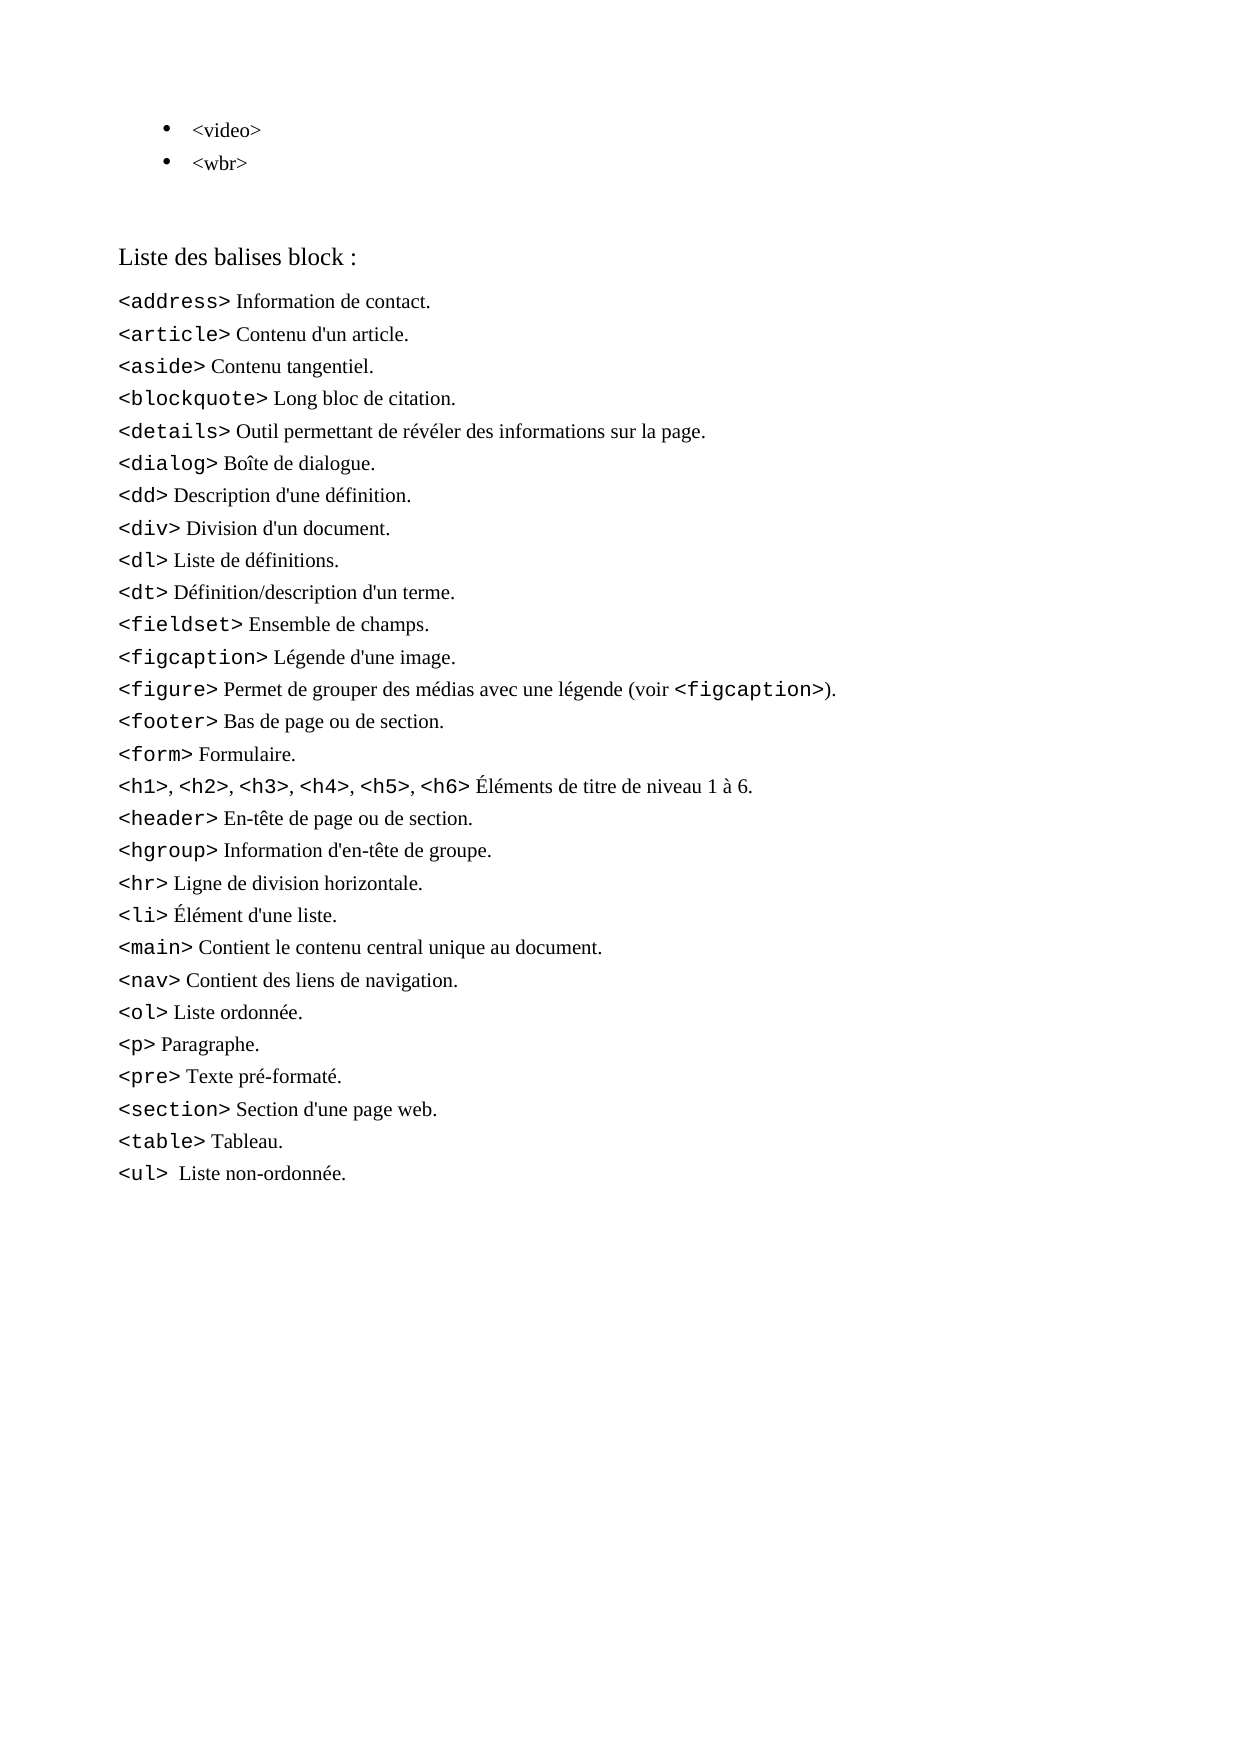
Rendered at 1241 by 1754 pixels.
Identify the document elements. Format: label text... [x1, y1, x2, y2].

text <pre> Texte pré-formaté. [118, 1064, 1122, 1090]
text <main> Contient le contenu central unique au document. [118, 935, 1122, 961]
text <ol> Liste ordonnée. [118, 1000, 1122, 1026]
text <hr> Ligne de division horizontale. [118, 871, 1122, 896]
text <table> Tableau. [118, 1129, 1122, 1155]
text <fieldset> Ensemble de champs. [118, 612, 1122, 638]
text <div> Division d'un document. [118, 516, 1122, 541]
text <dl> Liste de définitions. [118, 548, 1122, 573]
text <header> En-tête de page ou de section. [118, 806, 1122, 832]
text <details> Outil permettant de révéler des informations sur la page. [118, 419, 1122, 444]
text <figcaption> Légende d'une image. [118, 645, 1122, 670]
list <video> [162, 118, 1122, 143]
text <form> Formulaire. [118, 742, 1122, 767]
list <wbr> [162, 147, 1122, 175]
text Liste des balises block : [118, 242, 1122, 271]
text <li> Élément d'une liste. [118, 903, 1122, 929]
text <article> Contenu d'un article. [118, 322, 1122, 347]
text <h1>, <h2>, <h3>, <h4>, <h5>, <h6> Éléments de titre de niveau 1 à 6. [118, 774, 1122, 799]
text <section> Section d'une page web. [118, 1097, 1122, 1122]
text <aside> Contenu tangentiel. [118, 354, 1122, 380]
text <dd> Description d'une définition. [118, 483, 1122, 509]
text <footer> Bas de page ou de section. [118, 709, 1122, 735]
text <blockquote> Long bloc de citation. [118, 386, 1122, 412]
text <figure> Permet de grouper des médias avec une légende (voir <figcaption>). [118, 677, 1122, 703]
text <p> Paragraphe. [118, 1032, 1122, 1058]
text <dt> Définition/description d'un terme. [118, 580, 1122, 606]
text <dialog> Boîte de dialogue. [118, 451, 1122, 477]
text <address> Information de contact. [118, 289, 1122, 315]
text <ul> Liste non-ordonnée. [118, 1161, 1122, 1187]
text <nav> Contient des liens de navigation. [118, 968, 1122, 993]
text <hgroup> Information d'en-tête de groupe. [118, 838, 1122, 864]
